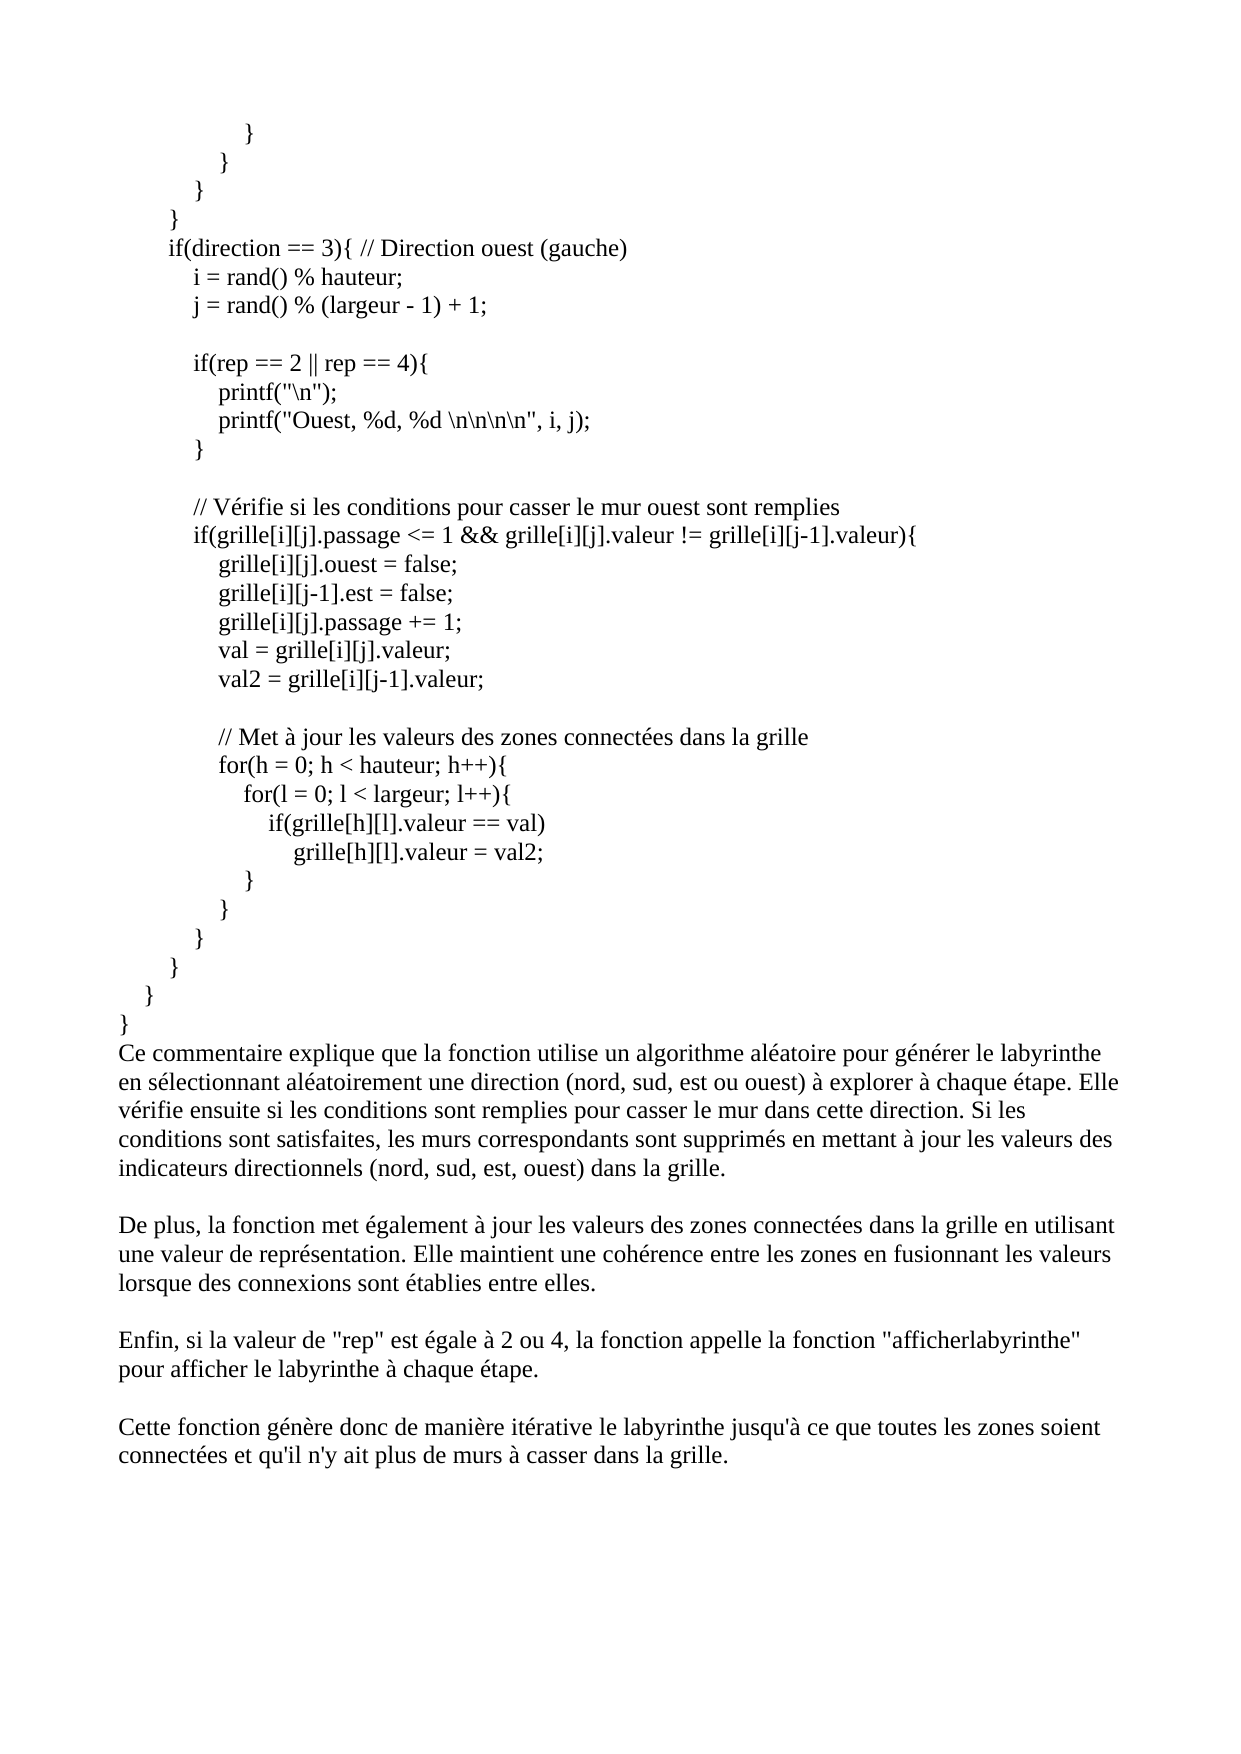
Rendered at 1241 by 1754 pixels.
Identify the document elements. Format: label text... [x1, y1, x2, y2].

text val = grille[i][j].valeur; [118, 636, 1122, 664]
text } [118, 176, 1122, 204]
text Cette fonction génère donc de manière itérative le labyrinthe jusqu'à ce que toutes les zones soient connectées et qu'il n'y ait plus de murs à casser dans la grille. [118, 1412, 1122, 1469]
text // Met à jour les valeurs des zones connectées dans la grille [118, 722, 1122, 751]
text } [118, 894, 1122, 923]
text // Vérifie si les conditions pour casser le mur ouest sont remplies [118, 492, 1122, 521]
text for(h = 0; h < hauteur; h++){ [118, 751, 1122, 779]
text for(l = 0; l < largeur; l++){ [118, 779, 1122, 808]
text grille[i][j].passage += 1; [118, 607, 1122, 636]
text } [118, 923, 1122, 952]
text printf("\n"); [118, 377, 1122, 406]
text if(grille[i][j].passage <= 1 && grille[i][j].valeur != grille[i][j-1].valeur){ [118, 521, 1122, 549]
text grille[h][l].valeur = val2; [118, 837, 1122, 866]
text printf("Ouest, %d, %d \n\n\n\n", i, j); [118, 406, 1122, 434]
text grille[i][j-1].est = false; [118, 578, 1122, 607]
text j = rand() % (largeur - 1) + 1; [118, 291, 1122, 319]
text Enfin, si la valeur de "rep" est égale à 2 ou 4, la fonction appelle la fonction "afficherlabyrinthe" pour afficher le labyrinthe à chaque étape. [118, 1326, 1122, 1383]
text if(rep == 2 || rep == 4){ [118, 348, 1122, 377]
text } [118, 204, 1122, 233]
text } [118, 866, 1122, 894]
text } [118, 981, 1122, 1009]
text grille[i][j].ouest = false; [118, 549, 1122, 578]
text Ce commentaire explique que la fonction utilise un algorithme aléatoire pour générer le labyrinthe en sélectionnant aléatoirement une direction (nord, sud, est ou ouest) à explorer à chaque étape. Elle vérifie ensuite si les conditions sont remplies pour casser le mur dans cette direction. Si les conditions sont satisfaites, les murs correspondants sont supprimés en mettant à jour les valeurs des indicateurs directionnels (nord, sud, est, ouest) dans la grille. [118, 1038, 1122, 1182]
text if(direction == 3){ // Direction ouest (gauche) [118, 233, 1122, 262]
text i = rand() % hauteur; [118, 262, 1122, 291]
text } [118, 147, 1122, 176]
text } [118, 118, 1122, 147]
text De plus, la fonction met également à jour les valeurs des zones connectées dans la grille en utilisant une valeur de représentation. Elle maintient une cohérence entre les zones en fusionnant les valeurs lorsque des connexions sont établies entre elles. [118, 1211, 1122, 1297]
text } [118, 434, 1122, 463]
text } [118, 1009, 1122, 1038]
text } [118, 952, 1122, 981]
text if(grille[h][l].valeur == val) [118, 808, 1122, 837]
text val2 = grille[i][j-1].valeur; [118, 664, 1122, 693]
